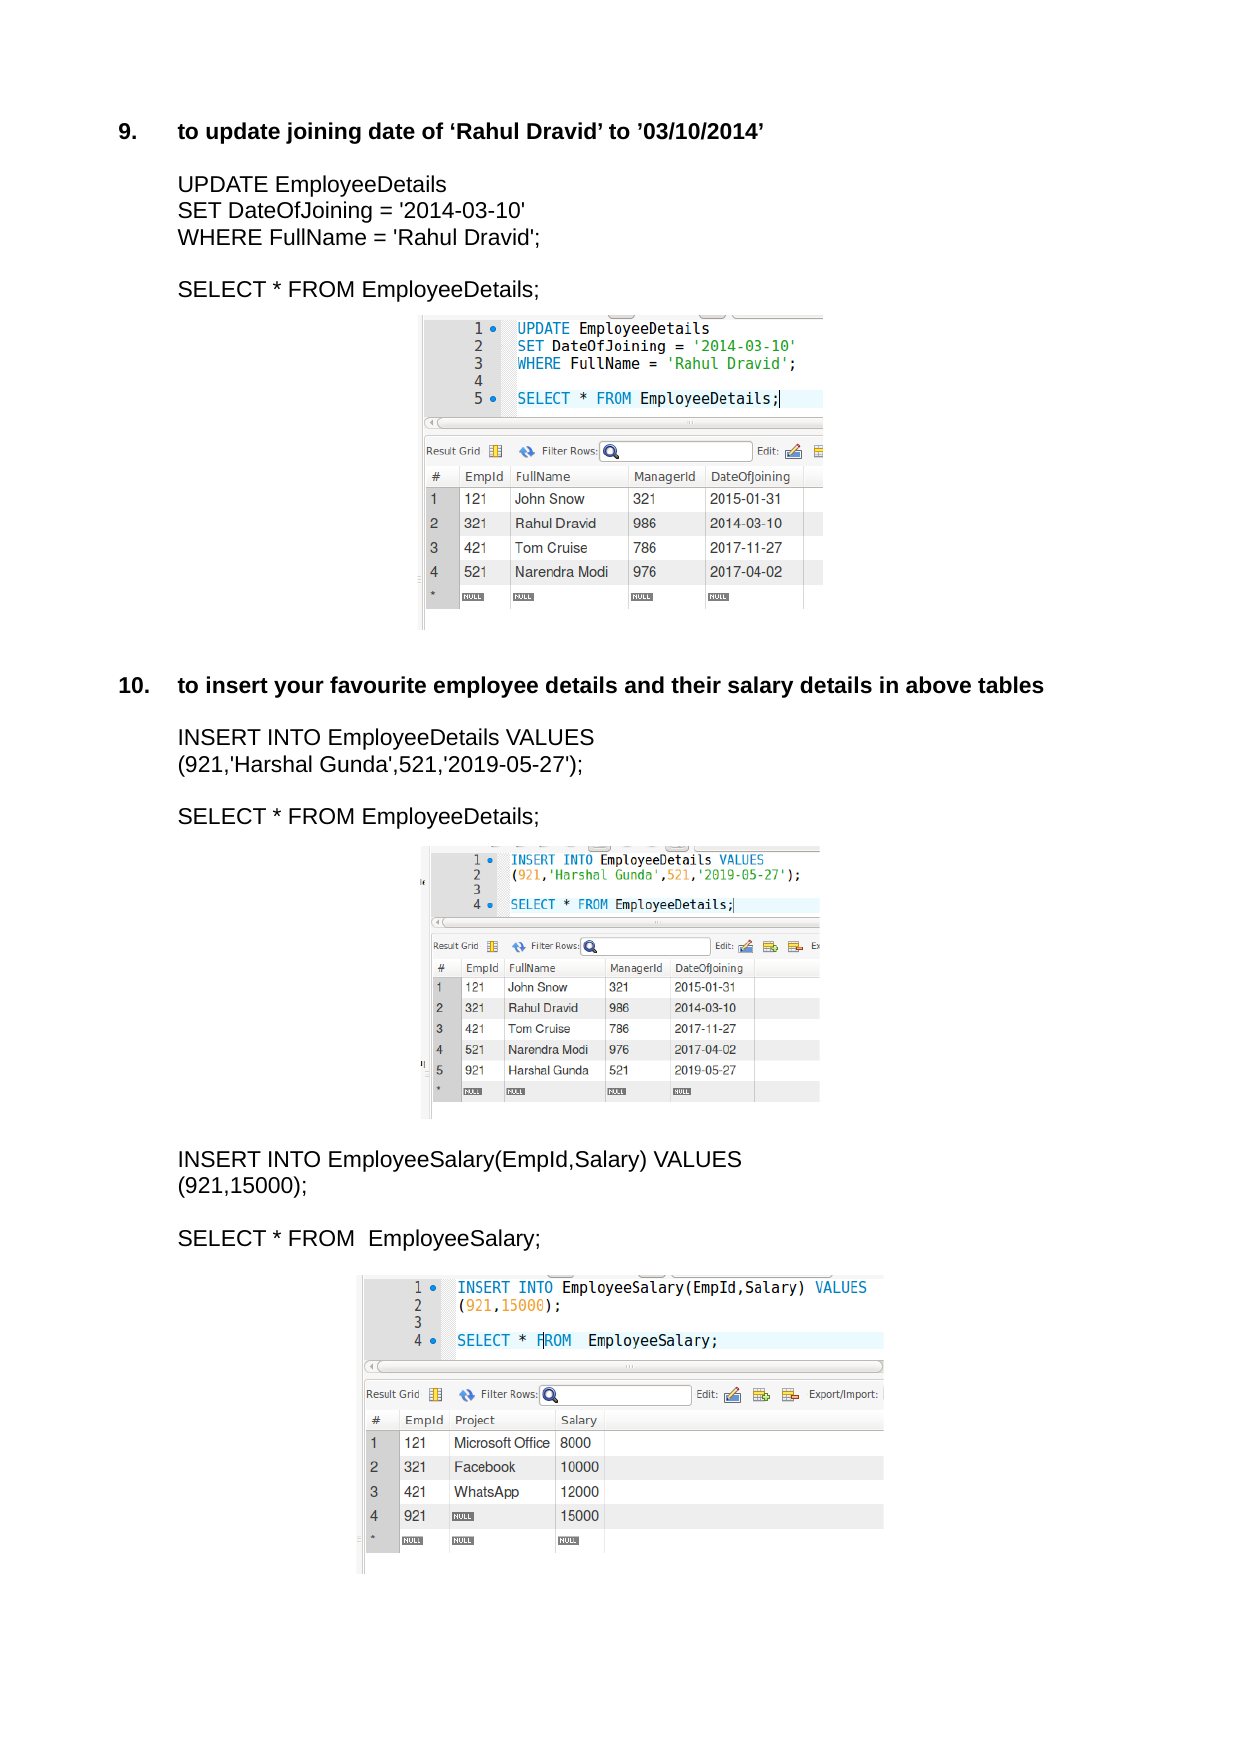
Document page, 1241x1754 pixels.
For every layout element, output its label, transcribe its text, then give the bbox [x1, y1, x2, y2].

text INSERT INTO EmployeeSalary(EmpId,Salary) VALUES [118, 1146, 1122, 1172]
text SELECT * FROM EmployeeDetails; [118, 803, 1122, 830]
picture [417, 315, 823, 630]
picture [420, 846, 820, 1119]
text SELECT * FROM EmployeeSalary; [118, 1225, 1122, 1251]
list to insert your favourite employee details and their salary details in above tables [118, 672, 1122, 698]
list WHERE FullName = 'Rahul Dravid'; [118, 223, 1122, 250]
picture [356, 1275, 884, 1574]
list to update joining date of ‘Rahul Dravid’ to ’03/10/2014’ [118, 118, 1122, 144]
text INSERT INTO EmployeeDetails VALUES [118, 724, 1122, 751]
text SELECT * FROM EmployeeDetails; [118, 276, 1122, 303]
list SET DateOfJoining = '2014-03-10' [118, 197, 1122, 223]
text (921,'Harshal Gunda',521,'2019-05-27'); [118, 751, 1122, 777]
text (921,15000); [118, 1172, 1122, 1199]
list UPDATE EmployeeDetails [118, 171, 1122, 197]
